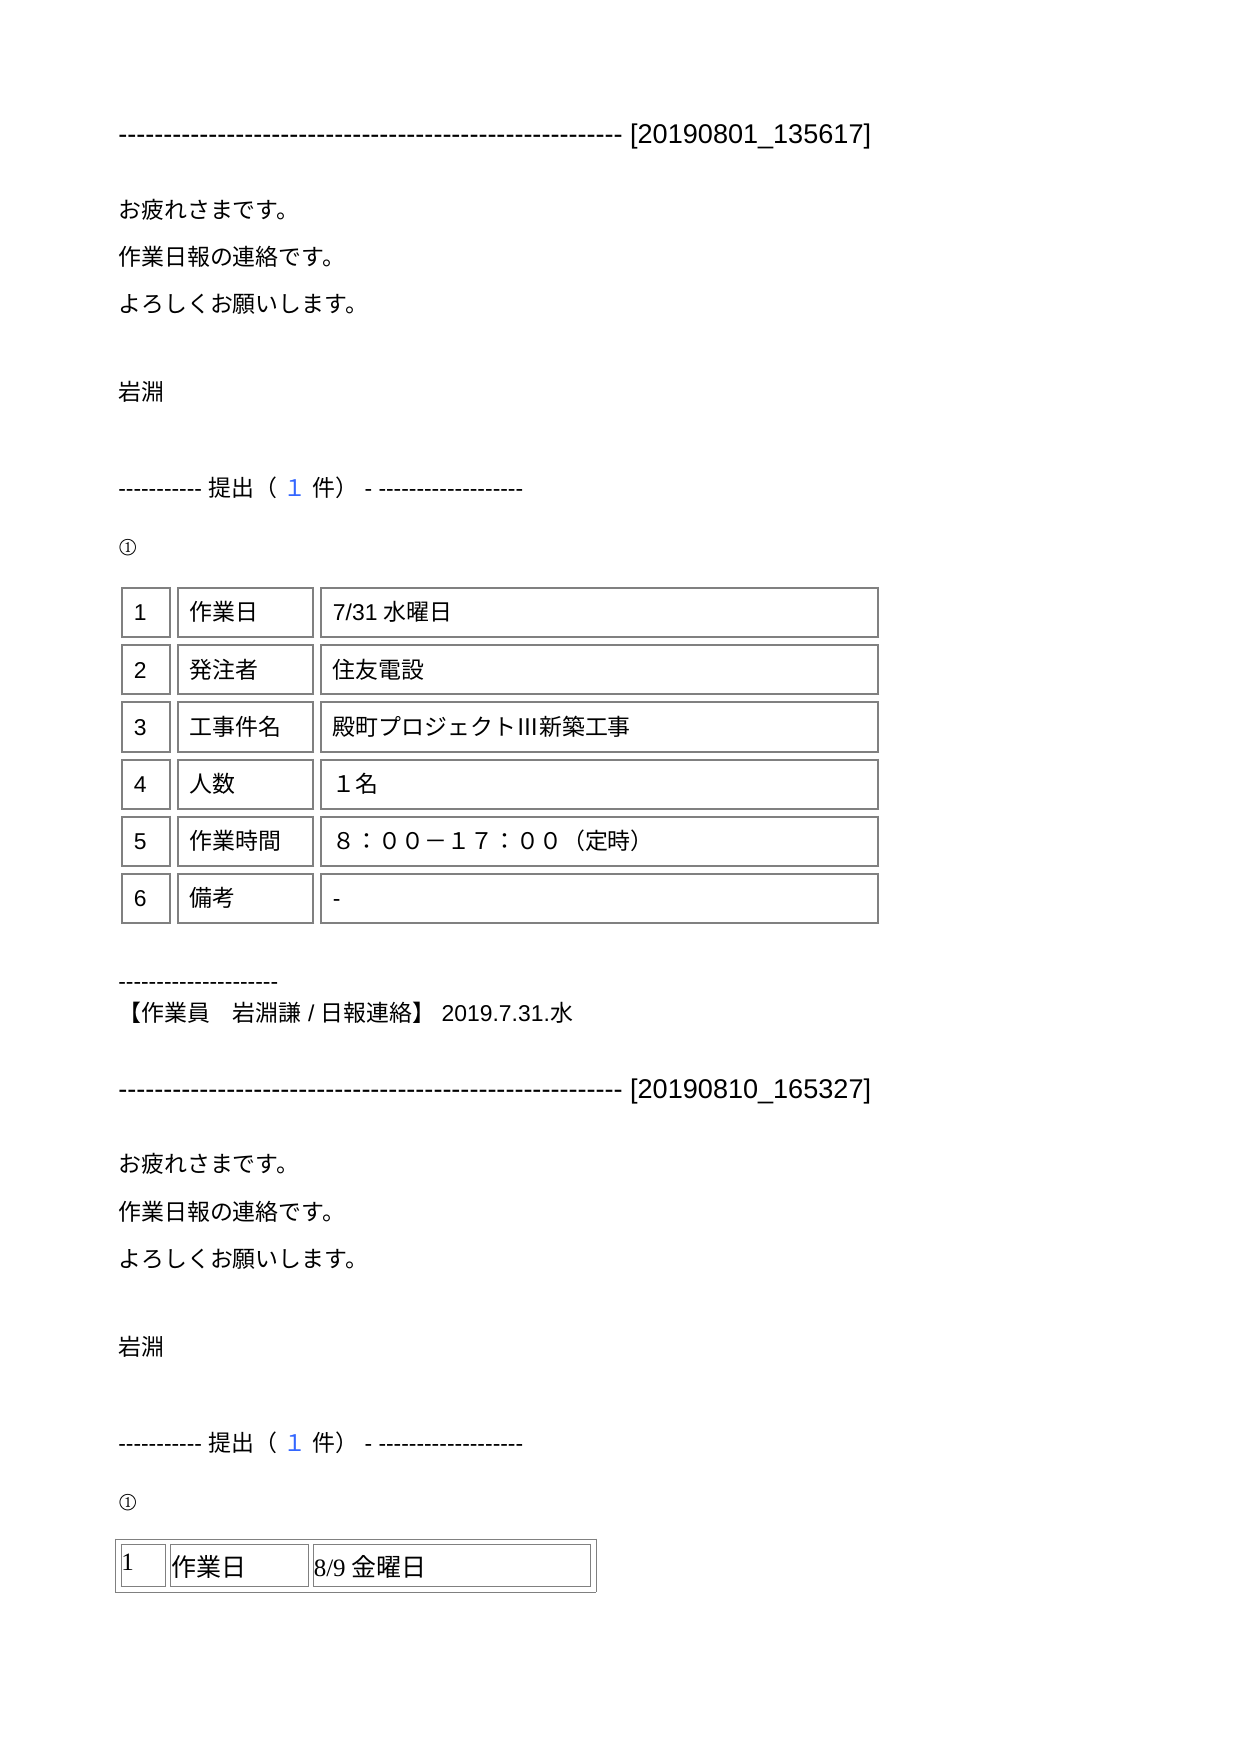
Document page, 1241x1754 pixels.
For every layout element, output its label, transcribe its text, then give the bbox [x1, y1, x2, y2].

table_cell 3 [118, 698, 174, 756]
table_header 1 [118, 1540, 168, 1586]
table_cell - [317, 870, 882, 927]
table_cell 4 [118, 756, 174, 813]
text 作業日報の連絡です。 [118, 244, 1122, 270]
table_cell １名 [317, 756, 882, 813]
text --------------------- [118, 968, 1122, 995]
text 岩淵 [118, 1334, 1122, 1360]
text 【作業員 岩淵謙 / 日報連絡】 2019.7.31.水 [118, 1000, 1122, 1026]
table_cell 6 [118, 870, 174, 927]
table_cell 工事件名 [174, 698, 317, 756]
table_header 作業日 [174, 584, 317, 641]
table_cell 2 [118, 641, 174, 698]
table_header 1 [118, 584, 174, 641]
table_header 8/9 金曜日 [310, 1540, 593, 1586]
table_cell 5 [118, 813, 174, 870]
text ----------- 提出（ １ 件） - ------------------- [118, 468, 1122, 504]
text ① [118, 532, 1122, 561]
text よろしくお願いします。 [118, 291, 1122, 317]
text お疲れさまです。 [118, 197, 1122, 223]
text 岩淵 [118, 379, 1122, 406]
text お疲れさまです。 [118, 1151, 1122, 1178]
table_cell 備考 [174, 870, 317, 927]
table_cell ８：００－１７：００（定時） [317, 813, 882, 870]
table_cell 人数 [174, 756, 317, 813]
text ① [118, 1487, 1122, 1516]
text -------------------------------------------------------- [20190810_165327] [118, 1073, 1122, 1104]
table_cell 作業時間 [174, 813, 317, 870]
table_header 7/31 水曜日 [317, 584, 882, 641]
table_header 作業日 [168, 1540, 310, 1586]
text -------------------------------------------------------- [20190801_135617] [118, 118, 1122, 149]
table_cell 殿町プロジェクトⅢ新築工事 [317, 698, 882, 756]
text ----------- 提出（ １ 件） - ------------------- [118, 1422, 1122, 1458]
text よろしくお願いします。 [118, 1246, 1122, 1272]
text 作業日報の連絡です。 [118, 1198, 1122, 1225]
table_cell 住友電設 [317, 641, 882, 698]
table_cell 発注者 [174, 641, 317, 698]
